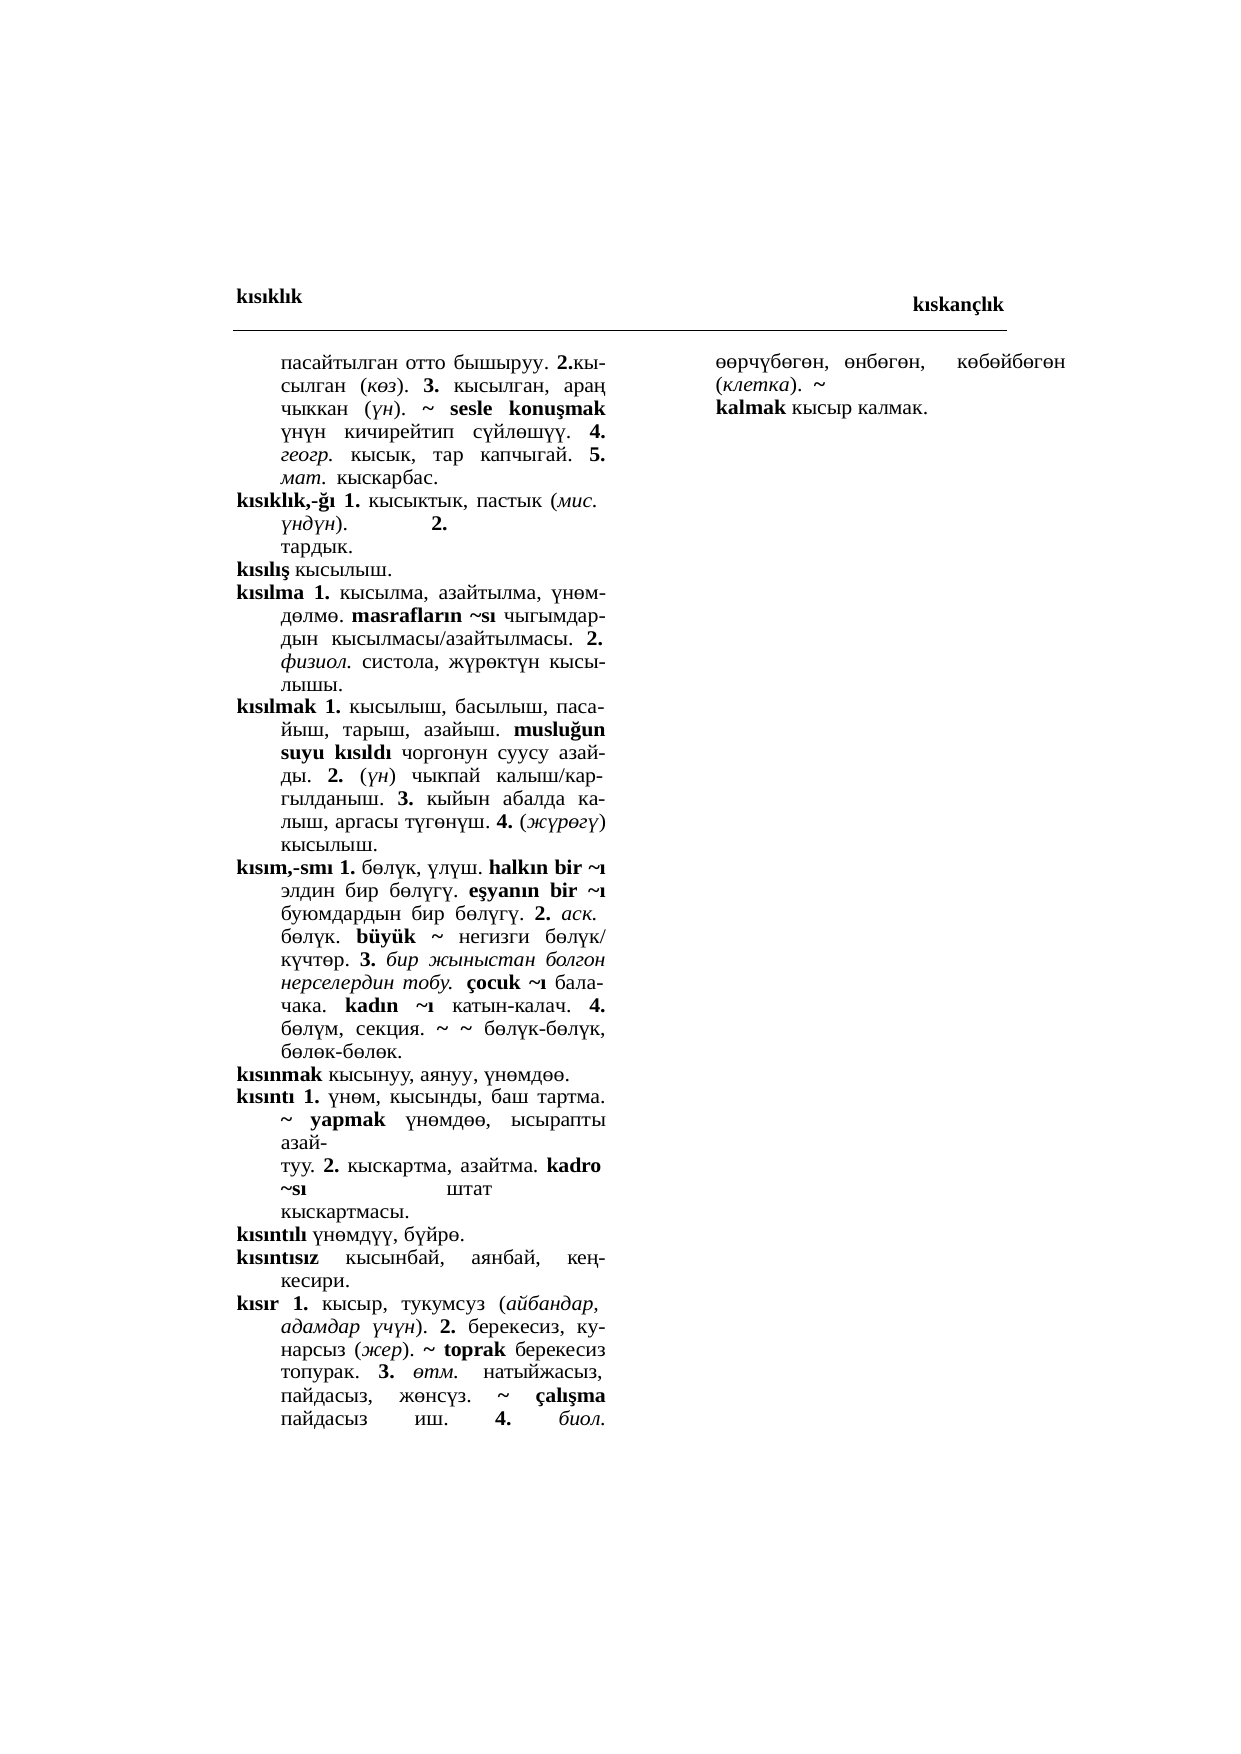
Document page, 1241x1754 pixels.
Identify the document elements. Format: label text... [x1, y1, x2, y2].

text kısıntılı үнөмдүү, бүйрө. [236, 1223, 606, 1246]
text kısıklık,-ğı 1. кысыктык, пастык (мис. [236, 489, 606, 512]
text гылданыш. 3. кыйын абалда ка- лыш, аргасы түгөнүш. 4. (жүрөгү) кысылыш. [281, 787, 606, 856]
text чака. kadın ~ı катын-калач. 4. бөлүм, секция. ~ ~ бөлүк-бөлүк, бөлөк-бөлөк. [281, 994, 606, 1063]
text kısıklık [236, 284, 302, 308]
text kısır 1. кысыр, тукумсуз (айбандар, [236, 1292, 606, 1315]
text kısılış кысылыш. [236, 558, 606, 581]
text kısılmak 1. кысылыш, басылыш, паса- [236, 696, 606, 718]
text kısılma 1. кысылма, азайтылма, үнөм- дөлмө. masrafların ~sı чыгымдар- дын кысылмасы/азайтылмасы. 2. [236, 581, 606, 649]
text пасайтылган отто бышыруу. 2.кы- сылган (көз). 3. кысылган, араң чыккан (үн). ~ sesle konuşmak үнүн кичирейтип сүйлөшүү. 4. геогр. кысык, тар капчыгай. 5. мат. кыскарбас. [281, 350, 606, 489]
text kalmak кысыр калмак. [716, 396, 951, 419]
text үндүн). 2. тардык. [281, 512, 447, 558]
text бөлүк. büyük ~ негизги бөлүк/ күчтөр. 3. бир жыныстан болгон нерселердин тобу. çocuk ~ı бала- [281, 925, 606, 994]
text kısım,-smı 1. бөлүк, үлүш. halkın bir ~ı элдин бир бөлүгү. eşyanın bir ~ı буюмдардын бир бөлүгү. 2. аск. [236, 856, 606, 925]
text ~sı штат кыскартмасы. [281, 1177, 492, 1223]
text физиол. систола, жүрөктүн кысы- лышы. [281, 650, 606, 696]
text kısınmak кысынуу, аянуу, үнөмдөө. [236, 1063, 606, 1086]
text пайдасыз, жөнсүз. ~ çalışma пайдасыз иш. 4. биол. [281, 1384, 606, 1429]
text kısıntısız кысынбай, аянбай, кең- кесири. [236, 1246, 606, 1292]
text туу. 2. кыскартма, азайтма. kadro [281, 1154, 606, 1177]
text kısıntı 1. үнөм, кысынды, баш тартма. ~ yapmak үнөмдөө, ысырапты азай- [236, 1086, 606, 1154]
text өөрчүбөгөн, өнбөгөн, көбөйбөгөн (клетка). ~ [715, 350, 1065, 396]
text адамдар үчүн). 2. берекесиз, ку- нарсыз (жер). ~ toprak берекесиз топурак. 3. өтм. натыйжасыз, [281, 1315, 606, 1383]
text йыш, тарыш, азайыш. musluğun suyu kısıldı чоргонун суусу азай- ды. 2. (үн) чыкпай калыш/кар- [281, 718, 606, 787]
text kıskançlık [913, 292, 1065, 316]
